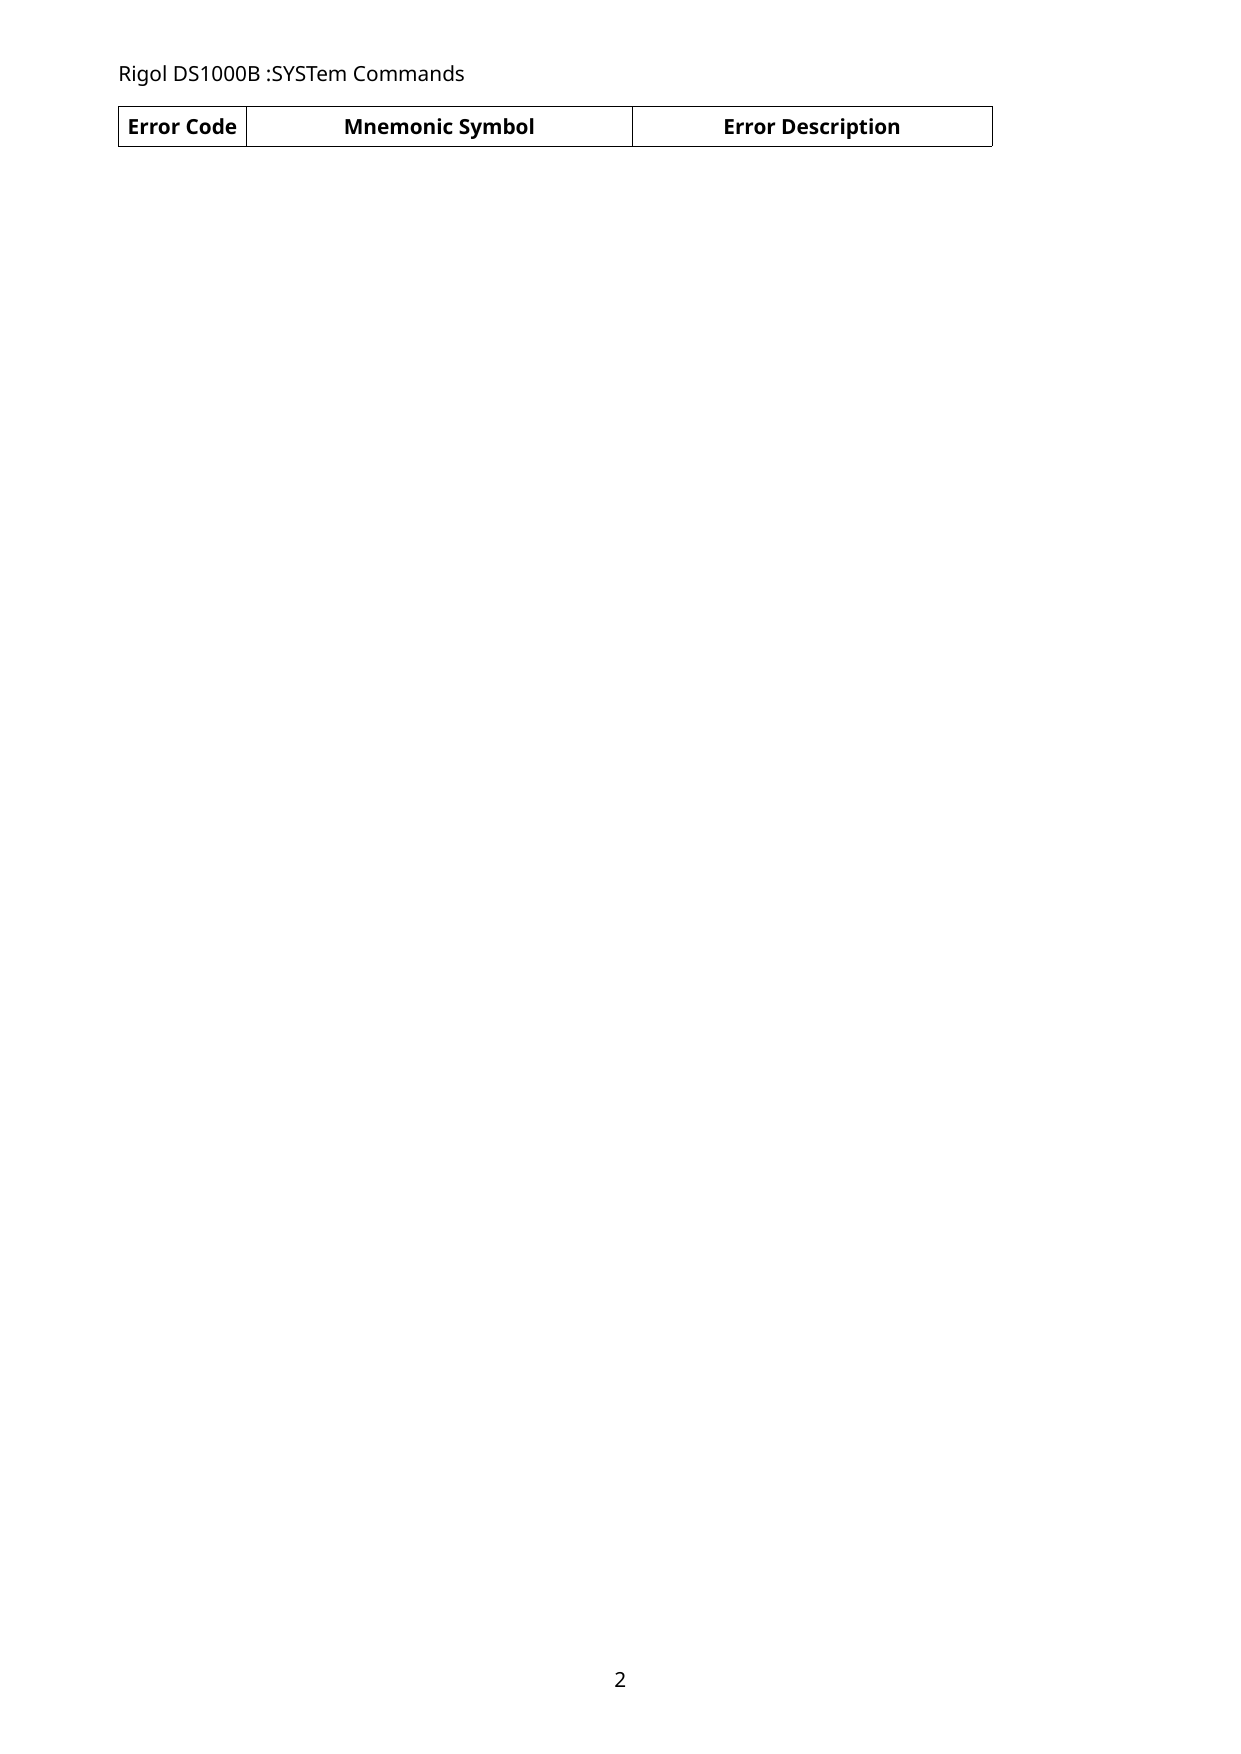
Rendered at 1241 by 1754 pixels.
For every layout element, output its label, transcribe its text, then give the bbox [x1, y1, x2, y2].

table_header Error Description [633, 107, 992, 146]
table_header Error Code [119, 107, 246, 146]
table_header Mnemonic Symbol [247, 107, 632, 146]
